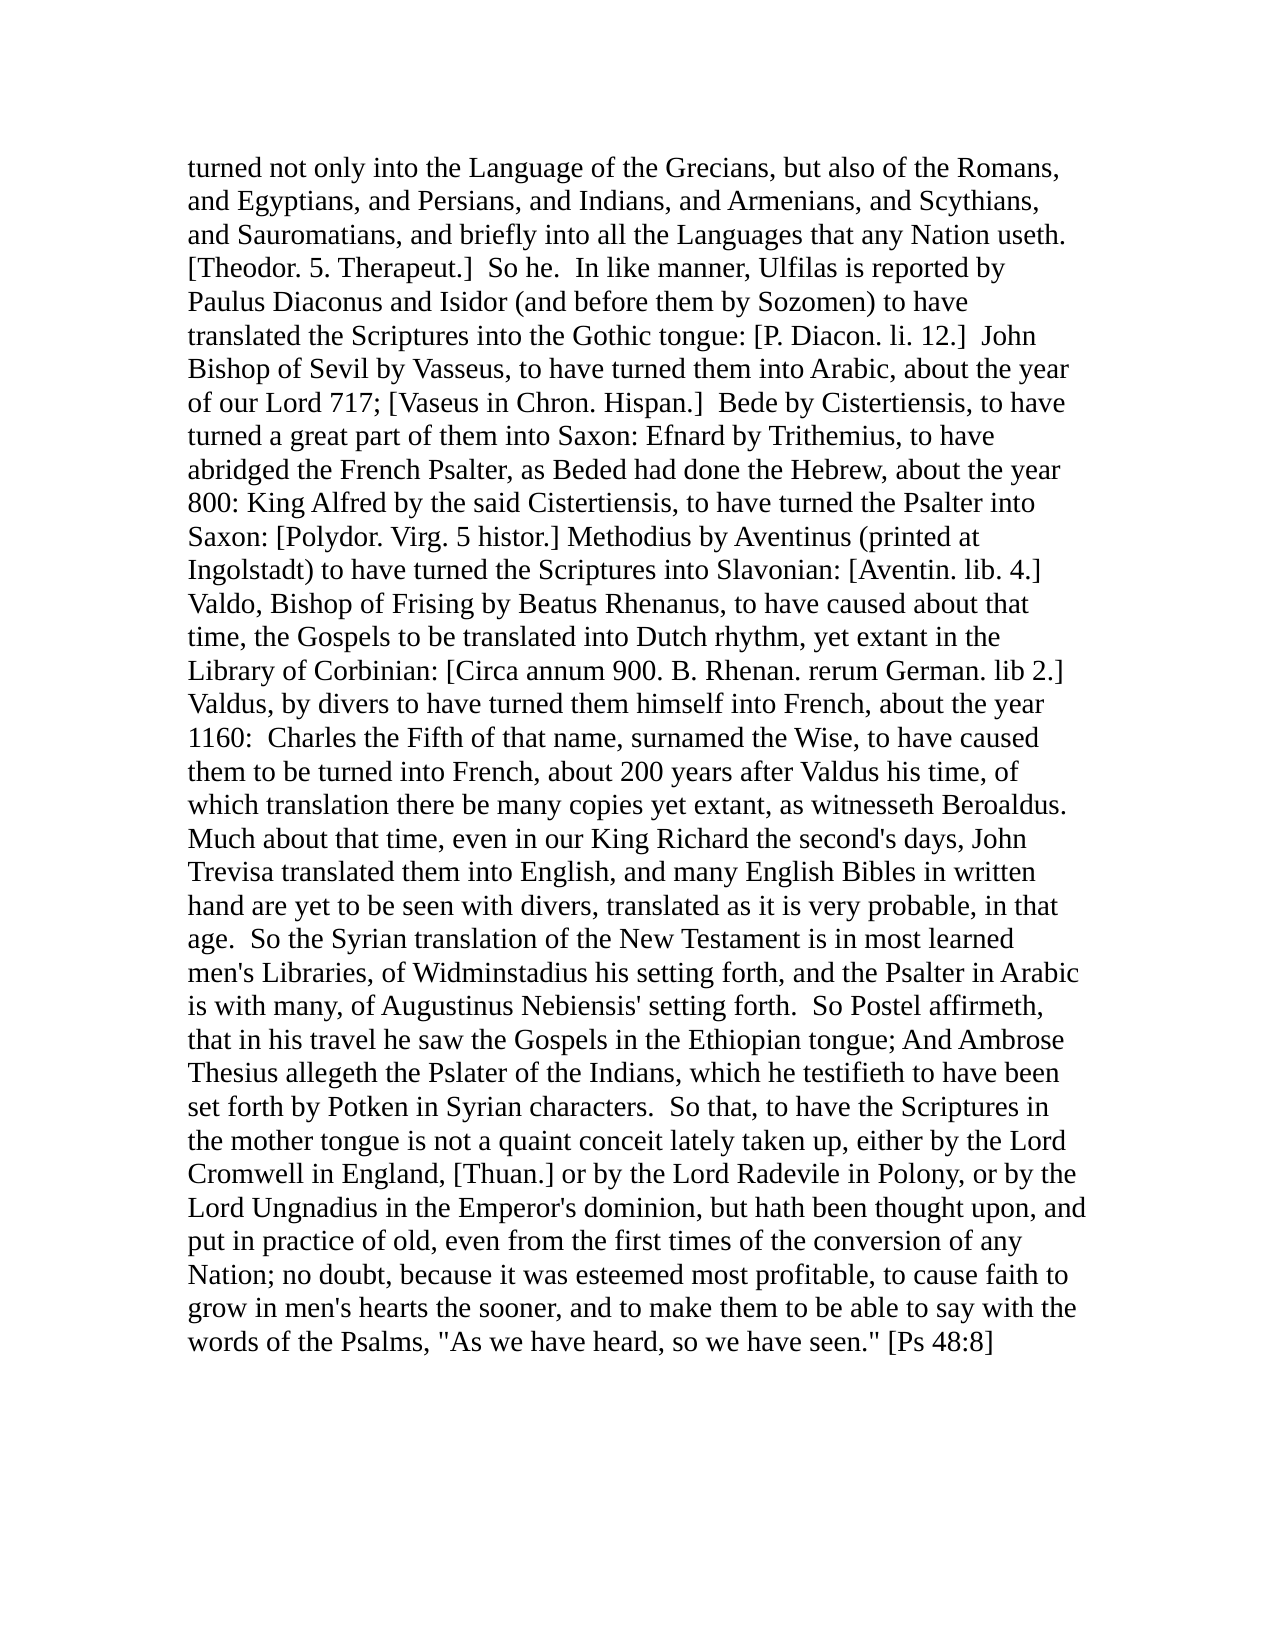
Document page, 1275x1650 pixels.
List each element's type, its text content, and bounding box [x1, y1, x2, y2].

text turned not only into the Language of the Grecians, but also of the Romans, and Egyptians, and Persians, and Indians, and Armenians, and Scythians, and Sauromatians, and briefly into all the Languages that any Nation useth. [Theodor. 5. Therapeut.] So he. In like manner, Ulfilas is reported by Paulus Diaconus and Isidor (and before them by Sozomen) to have translated the Scriptures into the Gothic tongue: [P. Diacon. li. 12.] John Bishop of Sevil by Vasseus, to have turned them into Arabic, about the year of our Lord 717; [Vaseus in Chron. Hispan.] Bede by Cistertiensis, to have turned a great part of them into Saxon: Efnard by Trithemius, to have abridged the French Psalter, as Beded had done the Hebrew, about the year 800: King Alfred by the said Cistertiensis, to have turned the Psalter into Saxon: [Polydor. Virg. 5 histor.] Methodius by Aventinus (printed at Ingolstadt) to have turned the Scriptures into Slavonian: [Aventin. lib. 4.] Valdo, Bishop of Frising by Beatus Rhenanus, to have caused about that time, the Gospels to be translated into Dutch rhythm, yet extant in the Library of Corbinian: [Circa annum 900. B. Rhenan. rerum German. lib 2.] Valdus, by divers to have turned them himself into French, about the year 1160: Charles the Fifth of that name, surnamed the Wise, to have caused them to be turned into French, about 200 years after Valdus his time, of which translation there be many copies yet extant, as witnesseth Beroaldus. Much about that time, even in our King Richard the second's days, John Trevisa translated them into English, and many English Bibles in written hand are yet to be seen with divers, translated as it is very probable, in that age. So the Syrian translation of the New Testament is in most learned men's Libraries, of Widminstadius his setting forth, and the Psalter in Arabic is with many, of Augustinus Nebiensis' setting forth. So Postel affirmeth, that in his travel he saw the Gospels in the Ethiopian tongue; And Ambrose Thesius allegeth the Pslater of the Indians, which he testifieth to have been set forth by Potken in Syrian characters. So that, to have the Scriptures in the mother tongue is not a quaint conceit lately taken up, either by the Lord Cromwell in England, [Thuan.] or by the Lord Radevile in Polony, or by the Lord Ungnadius in the Emperor's dominion, but hath been thought upon, and put in practice of old, even from the first times of the conversion of any Nation; no doubt, because it was esteemed most profitable, to cause faith to grow in men's hearts the sooner, and to make them to be able to say with the words of the Psalms, "As we have heard, so we have seen." [Ps 48:8] [187, 150, 1087, 1357]
